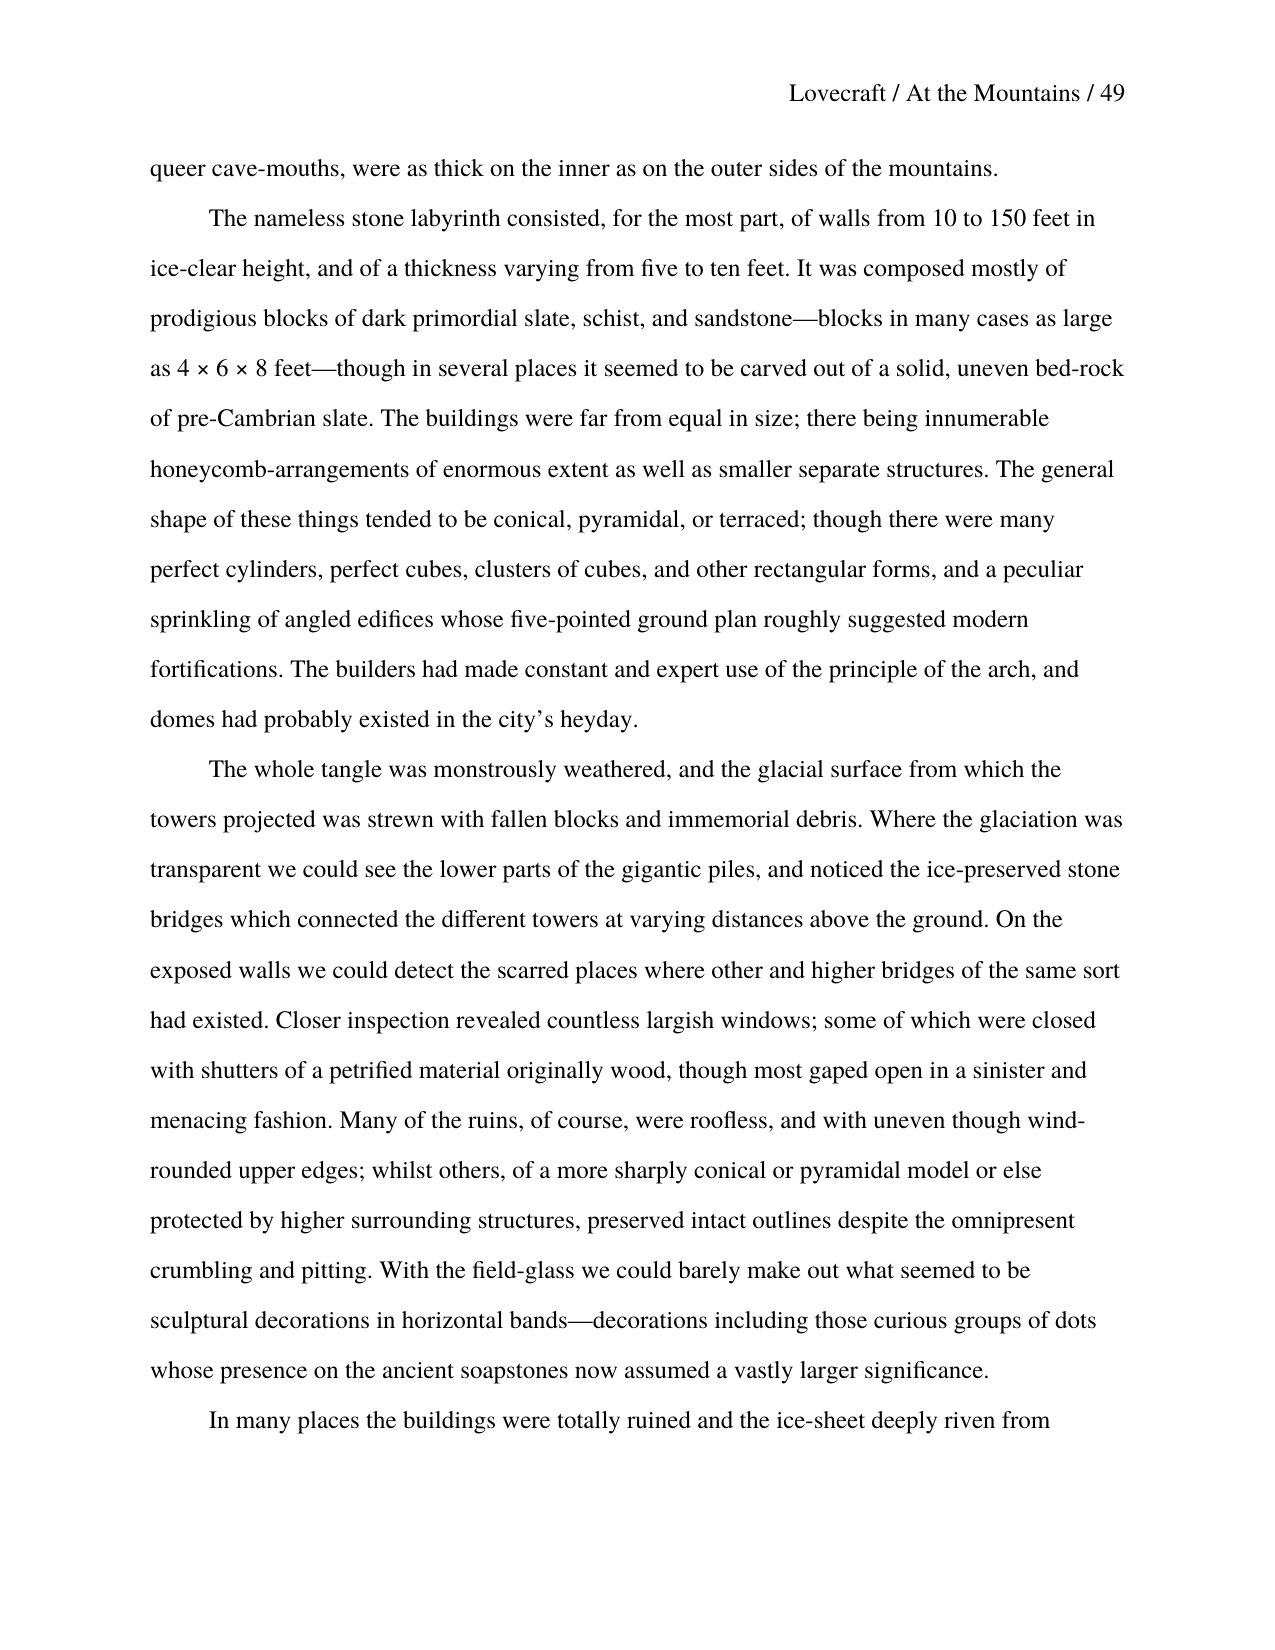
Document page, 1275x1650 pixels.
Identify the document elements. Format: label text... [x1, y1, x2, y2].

text The nameless stone labyrinth consisted, for the most part, of walls from 10 to 150 feet in ice-clear height, and of a thickness varying from five to ten feet. It was composed mostly of prodigious blocks of dark primordial slate, schist, and sandstone—blocks in many cases as large as 4 × 6 × 8 feet—though in several places it seemed to be carved out of a solid, uneven bed-rock of pre-Cambrian slate. The buildings were far from equal in size; there being innumerable honeycomb-arrangements of enormous extent as well as smaller separate structures. The general shape of these things tended to be conical, pyramidal, or terraced; though there were many perfect cylinders, perfect cubes, clusters of cubes, and other rectangular forms, and a peculiar sprinkling of angled edifices whose five-pointed ground plan roughly suggested modern fortifications. The builders had made constant and expert use of the principle of the arch, and domes had probably existed in the city’s heyday. [150, 200, 1125, 734]
text The whole tangle was monstrously weathered, and the glacial surface from which the towers projected was strewn with fallen blocks and immemorial debris. Where the glaciation was transparent we could see the lower parts of the gigantic piles, and noticed the ice-preserved stone bridges which connected the different towers at varying distances above the ground. On the exposed walls we could detect the scarred places where other and higher bridges of the same sort had existed. Closer inspection revealed countless largish windows; some of which were closed with shutters of a petrified material originally wood, though most gaped open in a sinister and menacing fashion. Many of the ruins, of course, were roofless, and with uneven though wind-rounded upper edges; whilst others, of a more sharply conical or pyramidal model or else protected by higher surrounding structures, preserved intact outlines despite the omnipresent crumbling and pitting. With the field-glass we could barely make out what seemed to be sculptural decorations in horizontal bands—decorations including those curious groups of dots whose presence on the ancient soapstones now assumed a vastly larger significance. [150, 751, 1125, 1386]
text queer cave-mouths, were as thick on the inner as on the outer sides of the mountains. [150, 150, 1125, 183]
text In many places the buildings were totally ruined and the ice-sheet deeply riven from [150, 1403, 1125, 1436]
